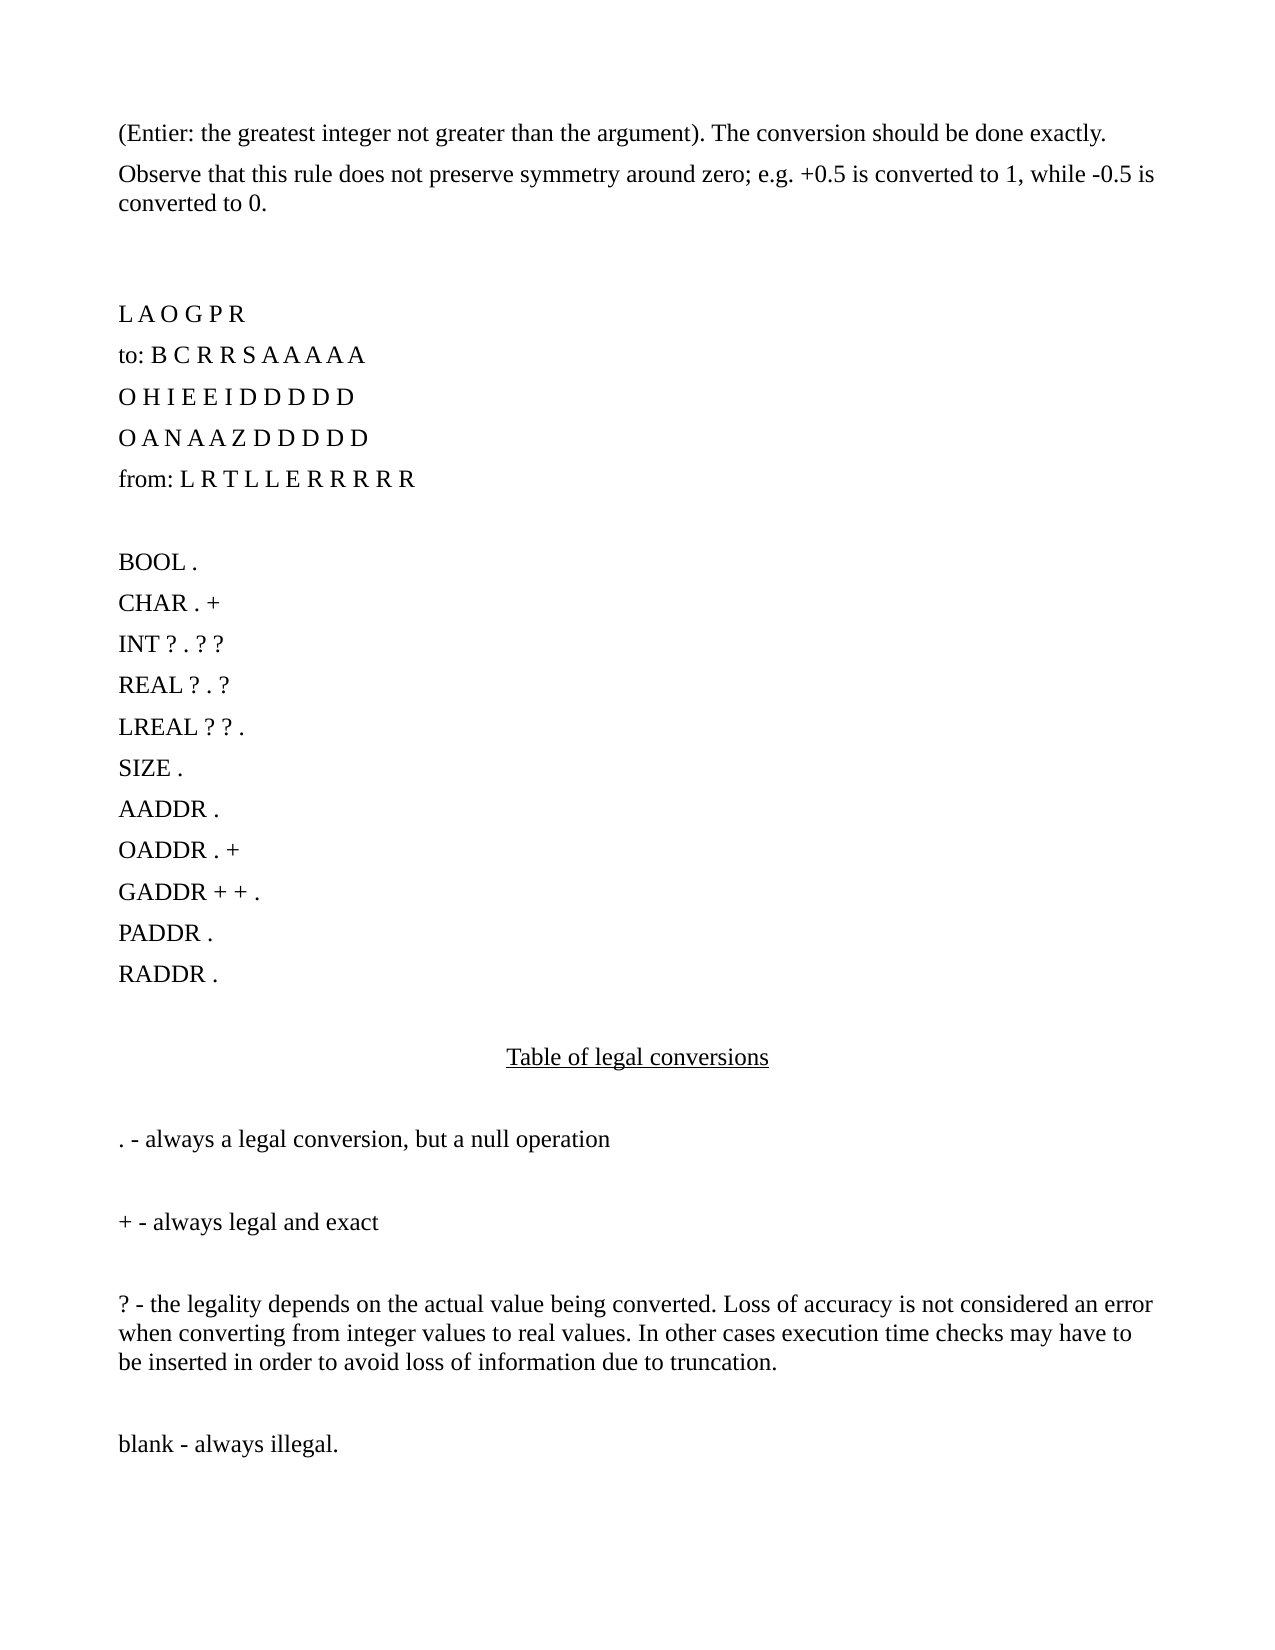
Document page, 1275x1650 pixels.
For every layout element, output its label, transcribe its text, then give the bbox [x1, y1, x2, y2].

text PADDR . [118, 918, 1157, 947]
text to: B C R R S A A A A A [118, 341, 1157, 369]
text REAL ? . ? [118, 671, 1157, 699]
text Observe that this rule does not preserve symmetry around zero; e.g. +0.5 is converted to 1, while -0.5 is converted to 0. [118, 159, 1157, 217]
text AADDR . [118, 794, 1157, 823]
text OADDR . + [118, 836, 1157, 864]
text Table of legal conversions [118, 1042, 1157, 1071]
text GADDR + + . [118, 877, 1157, 906]
text O A N A A Z D D D D D [118, 423, 1157, 452]
text ? - the legality depends on the actual value being converted. Loss of accuracy is not considered an error when converting from integer values to real values. In other cases execution time checks may have to be inserted in order to avoid loss of information due to truncation. [118, 1289, 1157, 1376]
text + - always legal and exact [118, 1207, 1157, 1236]
text RADDR . [118, 959, 1157, 988]
text BOOL . [118, 547, 1157, 576]
text blank - always illegal. [118, 1429, 1157, 1458]
text (Entier: the greatest integer not greater than the argument). The conversion should be done exactly. [118, 118, 1157, 147]
text SIZE . [118, 753, 1157, 782]
text L A O G P R [118, 299, 1157, 328]
text from: L R T L L E R R R R R [118, 464, 1157, 493]
text INT ? . ? ? [118, 629, 1157, 658]
text CHAR . + [118, 588, 1157, 617]
text LREAL ? ? . [118, 712, 1157, 741]
text O H I E E I D D D D D [118, 382, 1157, 411]
text . - always a legal conversion, but a null operation [118, 1124, 1157, 1153]
